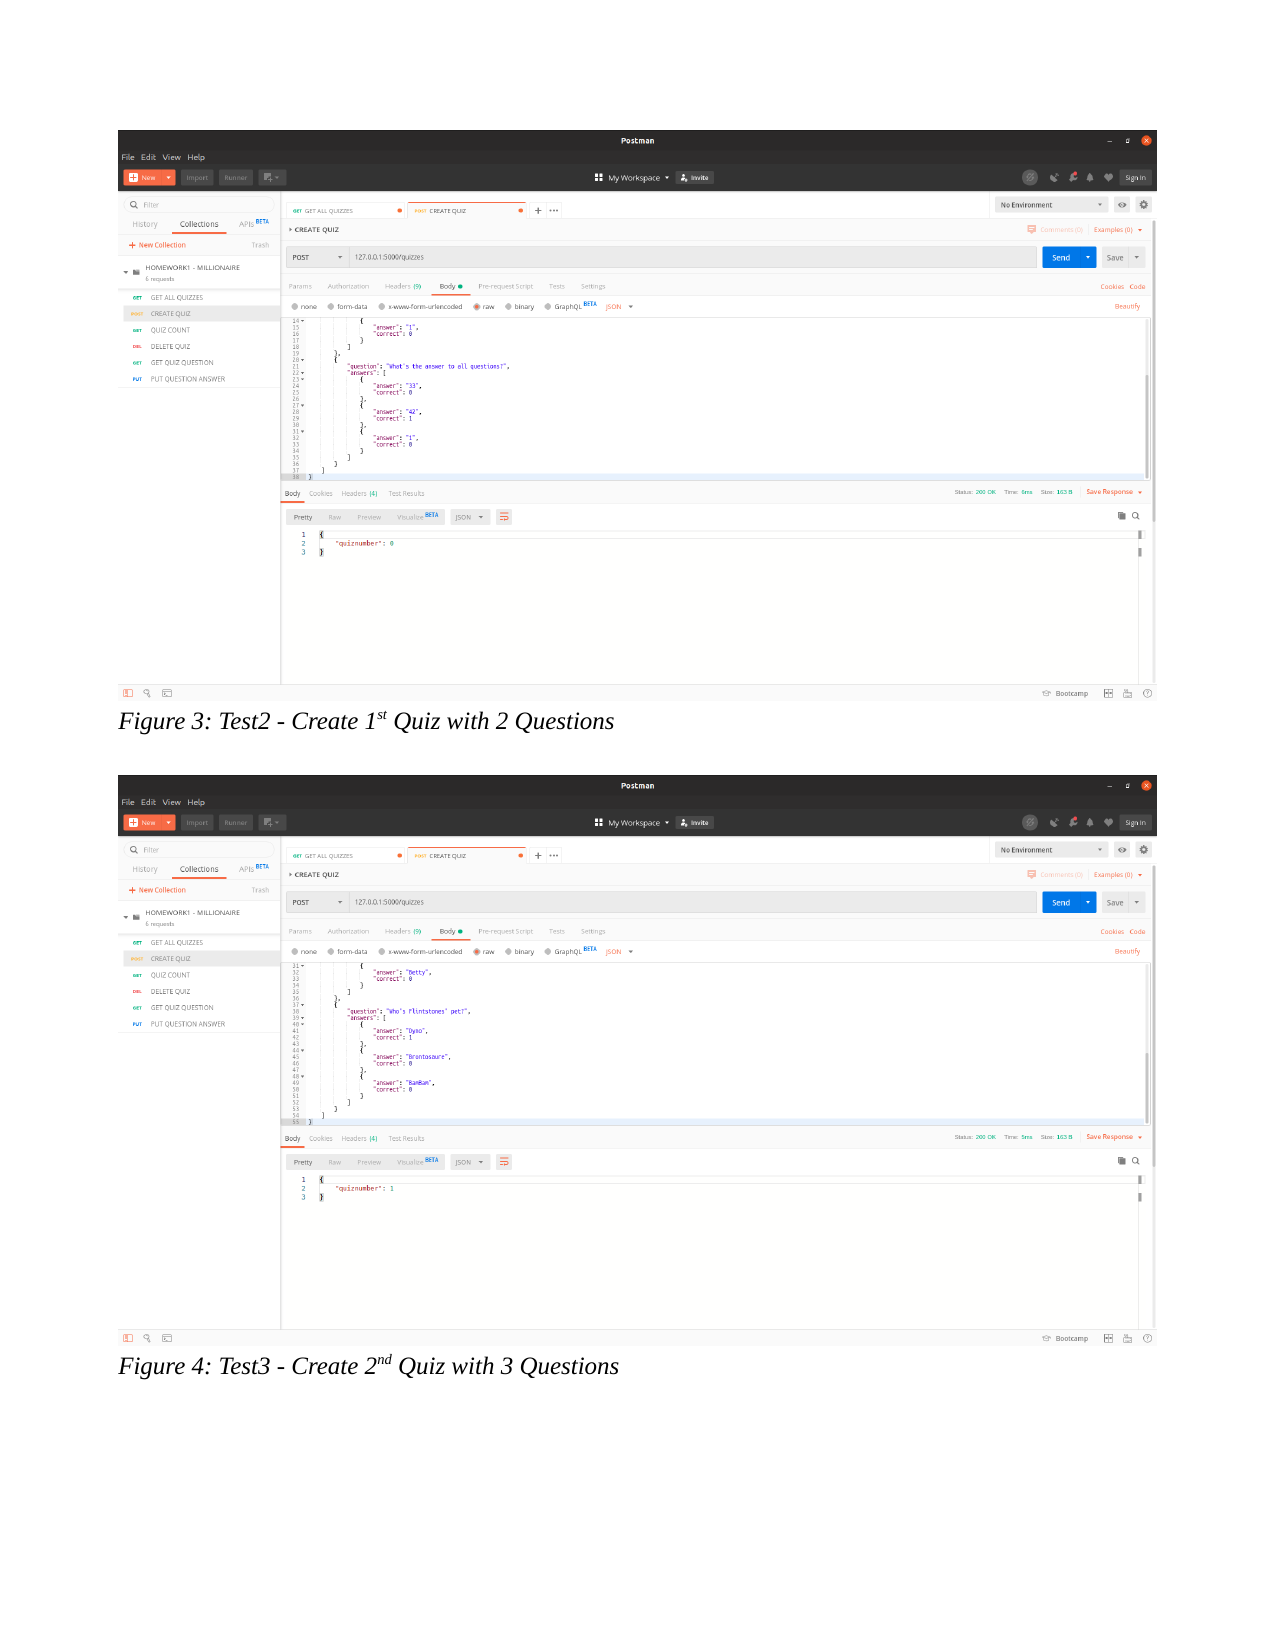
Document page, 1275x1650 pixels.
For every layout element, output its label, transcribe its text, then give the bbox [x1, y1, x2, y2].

text Figure 4: Test3 - Create 2nd Quiz with 3 Questions [118, 1346, 1157, 1379]
text Figure 3: Test2 - Create 1st Quiz with 2 Questions [118, 701, 1157, 734]
picture [118, 130, 1157, 701]
picture [118, 775, 1157, 1346]
